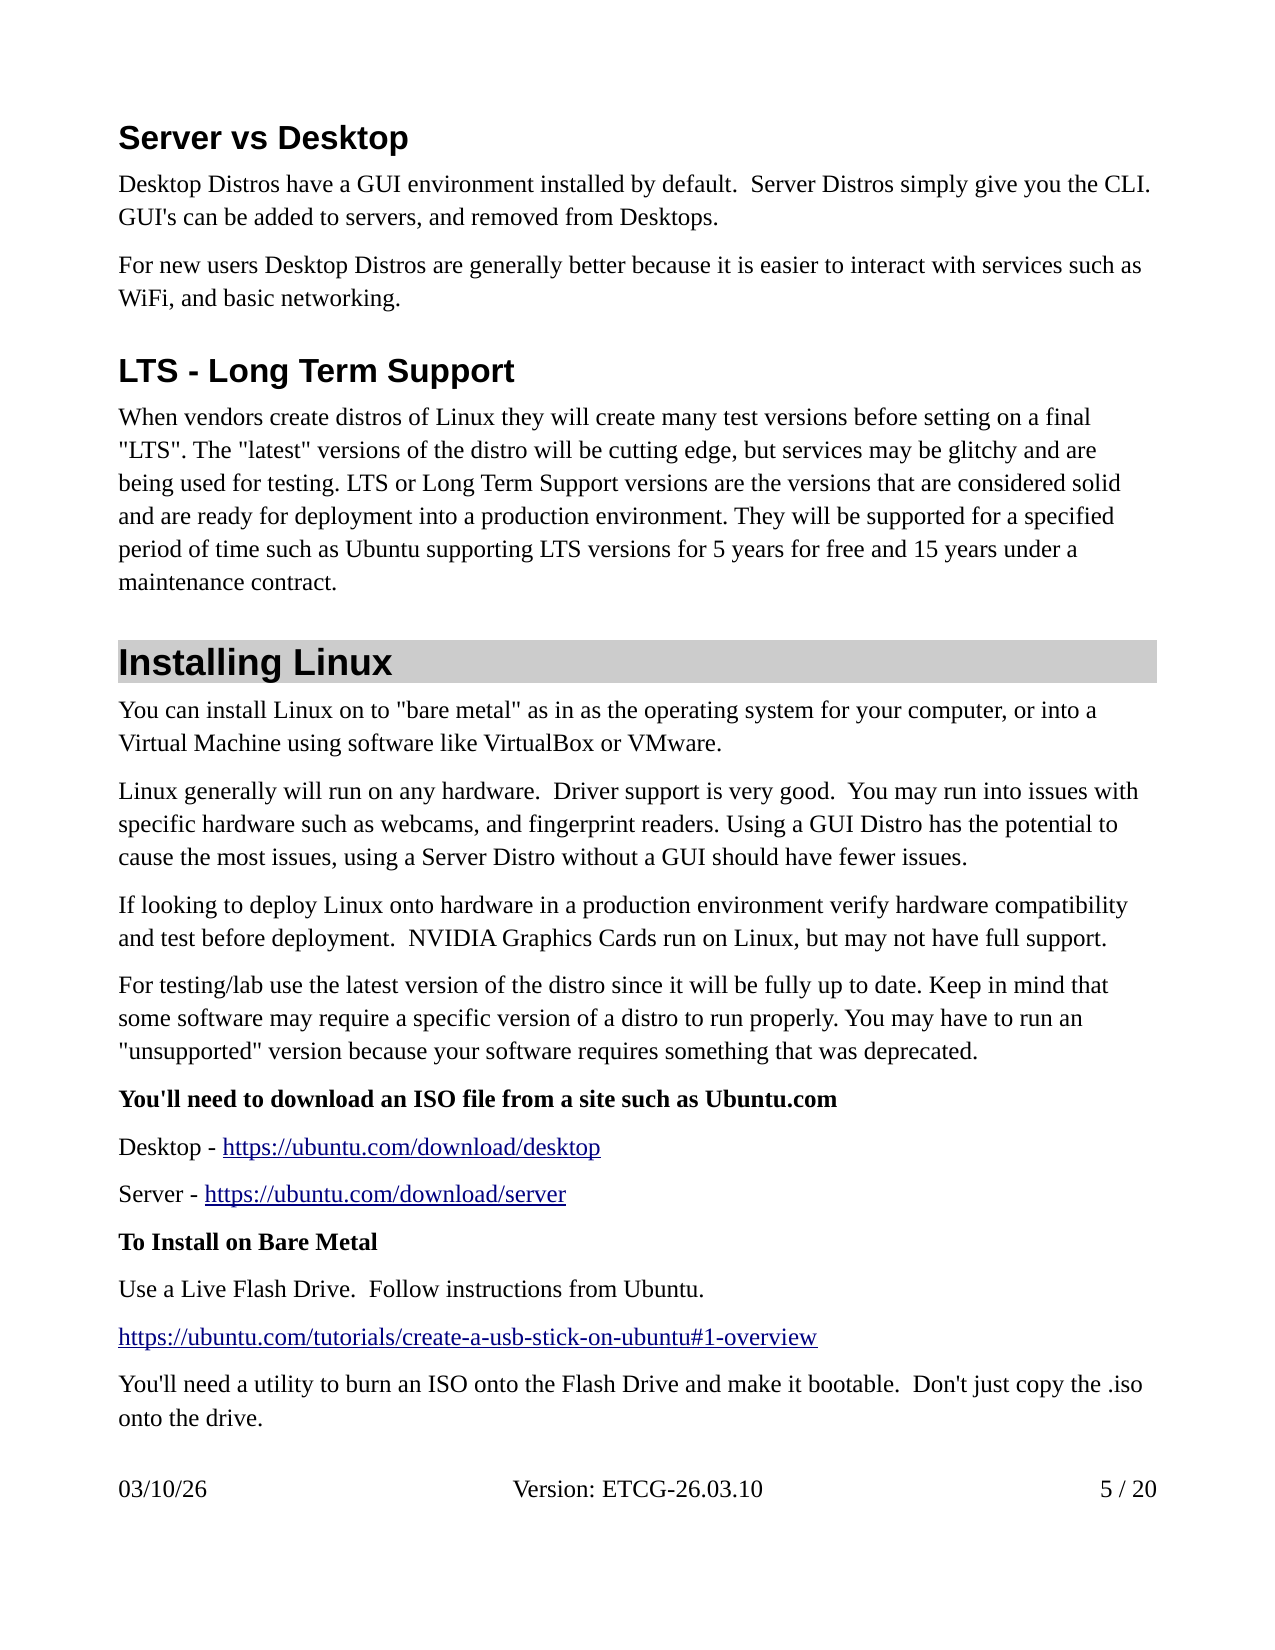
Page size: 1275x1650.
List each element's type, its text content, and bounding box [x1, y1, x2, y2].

text Linux generally will run on any hardware. Driver support is very good. You may run into issues with specific hardware such as webcams, and fingerprint readers. Using a GUI Distro has the potential to cause the most issues, using a Server Distro without a GUI should have fewer issues. [118, 776, 1157, 871]
text For new users Desktop Distros are generally better because it is easier to interact with services such as WiFi, and basic networking. [118, 250, 1157, 311]
text To Install on Bare Metal [118, 1227, 1157, 1256]
text Use a Live Flash Drive. Follow instructions from Ubuntu. [118, 1274, 1157, 1303]
subtitle Server vs Desktop [118, 118, 1157, 157]
text If looking to deploy Linux onto hardware in a production environment verify hardware compatibility and test before deployment. NVIDIA Graphics Cards run on Linux, but may not have full support. [118, 890, 1157, 951]
text You'll need to download an ISO file from a site such as Ubuntu.com [118, 1084, 1157, 1113]
text When vendors create distros of Linux they will create many test versions before setting on a final "LTS". The "latest" versions of the distro will be cutting edge, but services may be glitchy and are being used for testing. LTS or Long Term Support versions are the versions that are considered solid and are ready for deployment into a production environment. They will be supported for a specified period of time such as Ubuntu supporting LTS versions for 5 years for free and 15 years under a maintenance contract. [118, 402, 1157, 596]
text For testing/lab use the latest version of the distro since it will be fully up to date. Keep in mind that some software may require a specific version of a distro to run properly. You may have to run an "unsupported" version because your software requires something that was deprecated. [118, 970, 1157, 1065]
text Desktop - https://ubuntu.com/download/desktop [118, 1132, 1157, 1160]
text https://ubuntu.com/tutorials/create-a-usb-stick-on-ubuntu#1-overview [118, 1322, 1157, 1351]
text You can install Linux on to "bare metal" as in as the operating system for your computer, or into a Virtual Machine using software like VirtualBox or VMware. [118, 695, 1157, 757]
subtitle LTS - Long Term Support [118, 351, 1157, 389]
subtitle Installing Linux [118, 640, 1157, 683]
text You'll need a utility to burn an ISO onto the Flash Drive and make it bootable. Don't just copy the .iso onto the drive. [118, 1369, 1157, 1431]
text Desktop Distros have a GUI environment installed by default. Server Distros simply give you the CLI. GUI's can be added to servers, and removed from Desktops. [118, 169, 1157, 231]
text Server - https://ubuntu.com/download/server [118, 1179, 1157, 1208]
